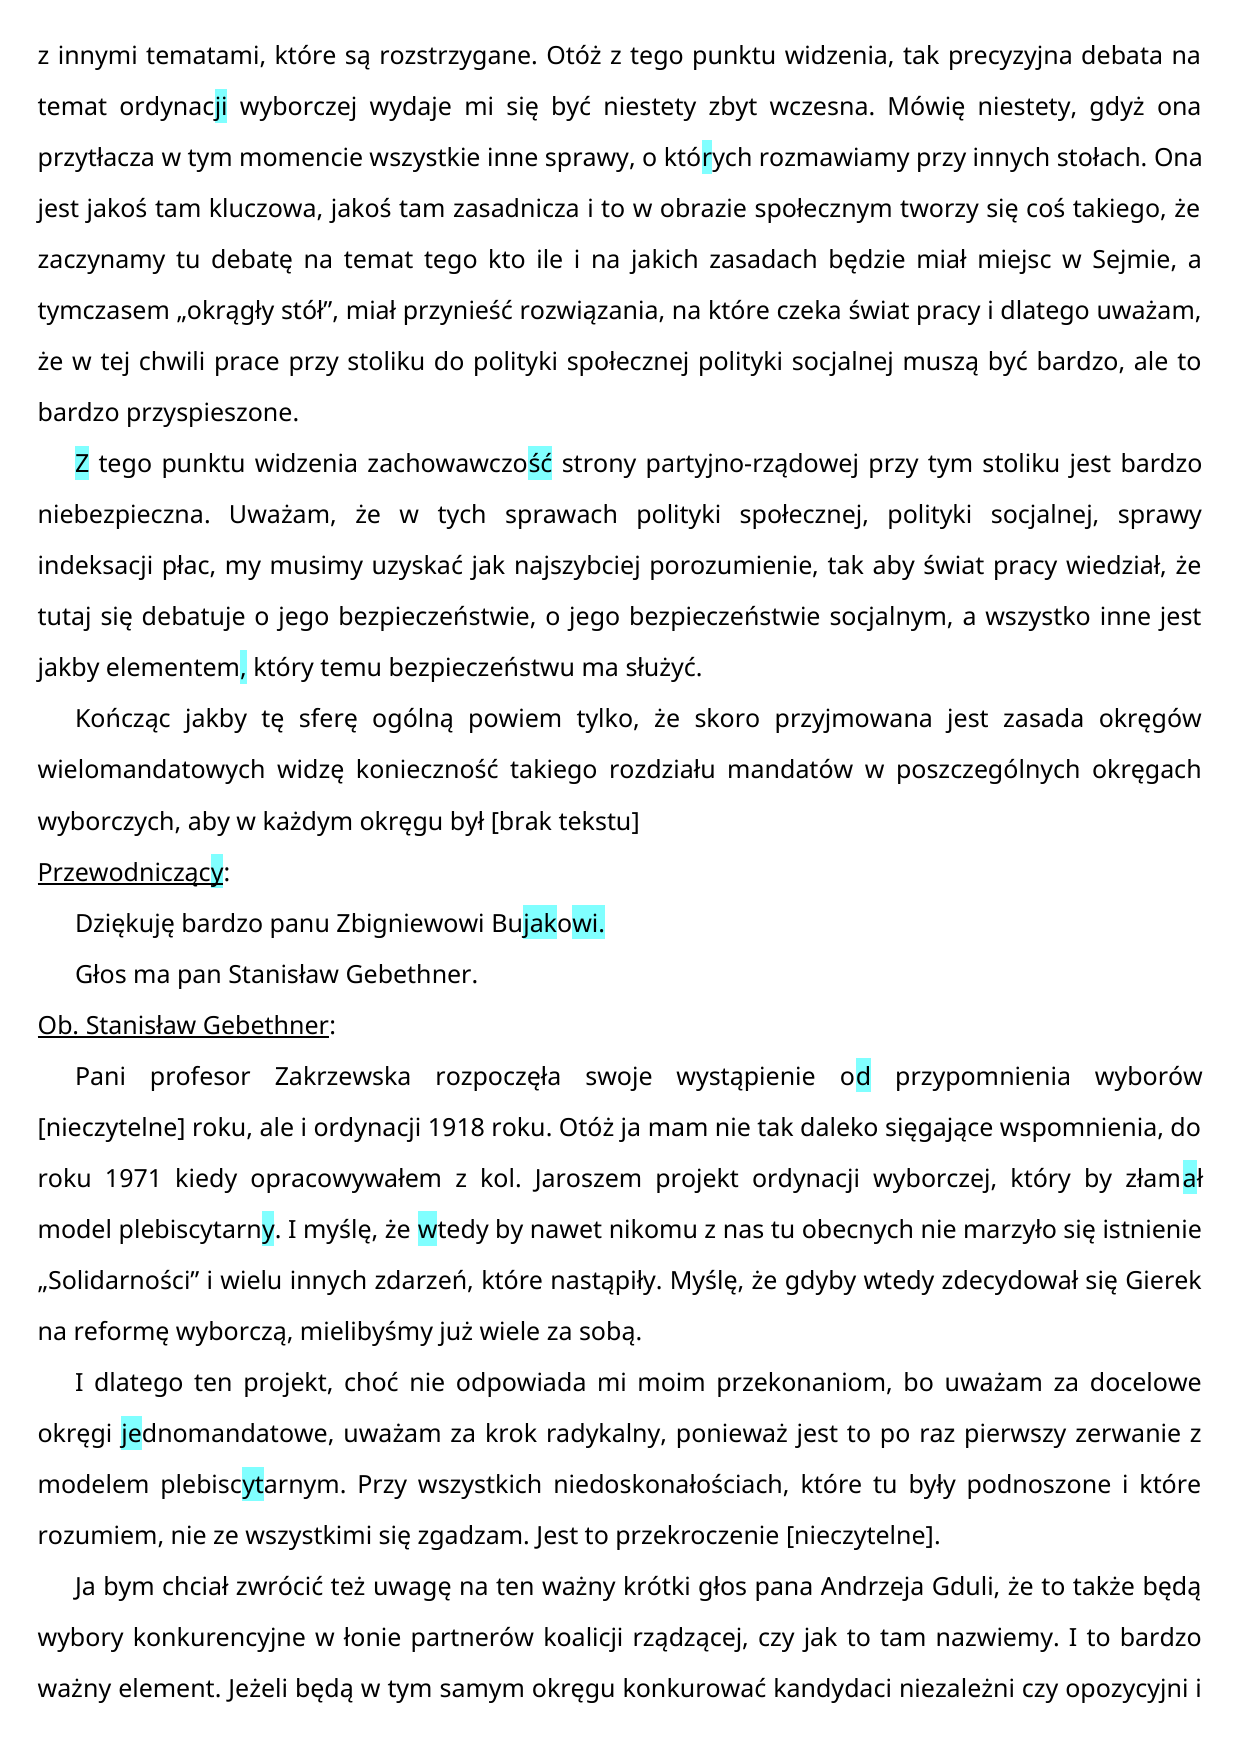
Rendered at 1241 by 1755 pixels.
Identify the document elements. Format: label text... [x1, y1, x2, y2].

text Kończąc jakby tę sferę ogólną powiem tylko, że skoro przyjmowana jest zasada okręgów wielomandatowych widzę konieczność takiego rozdziału mandatów w poszczególnych okręgach wyborczych, aby w każdym okręgu był [brak tekstu] [37, 701, 1203, 837]
text Głos ma pan Stanisław Gebethner. [37, 956, 1203, 990]
text Przewodniczący: [37, 854, 1203, 888]
text I dlatego ten projekt, choć nie odpowiada mi moim przekonaniom, bo uważam za docelowe okręgi jednomandatowe, uważam za krok radykalny, ponieważ jest to po raz pierwszy zerwanie z modelem plebiscytarnym. Przy wszystkich niedoskonałościach, które tu były podnoszone i które rozumiem, nie ze wszystkimi się zgadzam. Jest to przekroczenie [nieczytelne]. [37, 1364, 1203, 1552]
text Ja bym chciał zwrócić też uwagę na ten ważny krótki głos pana Andrzeja Gduli, że to także będą wybory konkurencyjne w łonie partnerów koalicji rządzącej, czy jak to tam nazwiemy. I to bardzo ważny element. Jeżeli będą w tym samym okręgu konkurować kandydaci niezależni czy opozycyjni i [37, 1569, 1203, 1705]
text Z tego punktu widzenia zachowawczość strony partyjno-rządowej przy tym stoliku jest bardzo niebezpieczna. Uważam, że w tych sprawach polityki społecznej, polityki socjalnej, sprawy indeksacji płac, my musimy uzyskać jak najszybciej porozumienie, tak aby świat pracy wiedział, że tutaj się debatuje o jego bezpieczeństwie, o jego bezpieczeństwie socjalnym, a wszystko inne jest jakby elementem, który temu bezpieczeństwu ma służyć. [37, 446, 1203, 684]
text Pani profesor Zakrzewska rozpoczęła swoje wystąpienie od przypomnienia wyborów [nieczytelne] roku, ale i ordynacji 1918 roku. Otóż ja mam nie tak daleko sięgające wspomnienia, do roku 1971 kiedy opracowywałem z kol. Jaroszem projekt ordynacji wyborczej, który by złamał model plebiscytarny. I myślę, że wtedy by nawet nikomu z nas tu obecnych nie marzyło się istnienie „Solidarności” i wielu innych zdarzeń, które nastąpiły. Myślę, że gdyby wtedy zdecydował się Gierek na reformę wyborczą, mielibyśmy już wiele za sobą. [37, 1058, 1203, 1348]
text z innymi tematami, które są rozstrzygane. Otóż z tego punktu widzenia, tak precyzyjna debata na temat ordynacji wyborczej wydaje mi się być niestety zbyt wczesna. Mówię niestety, gdyż ona przytłacza w tym momencie wszystkie inne sprawy, o których rozmawiamy przy innych stołach. Ona jest jakoś tam kluczowa, jakoś tam zasadnicza i to w obrazie społecznym tworzy się coś takiego, że zaczynamy tu debatę na temat tego kto ile i na jakich zasadach będzie miał miejsc w Sejmie, a tymczasem „okrągły stół”, miał przynieść rozwiązania, na które czeka świat pracy i dlatego uważam, że w tej chwili prace przy stoliku do polityki społecznej polityki socjalnej muszą być bardzo, ale to bardzo przyspieszone. [37, 37, 1203, 429]
text Ob. Stanisław Gebethner: [37, 1007, 1203, 1041]
text Dziękuję bardzo panu Zbigniewowi Bujakowi. [37, 905, 1203, 939]
